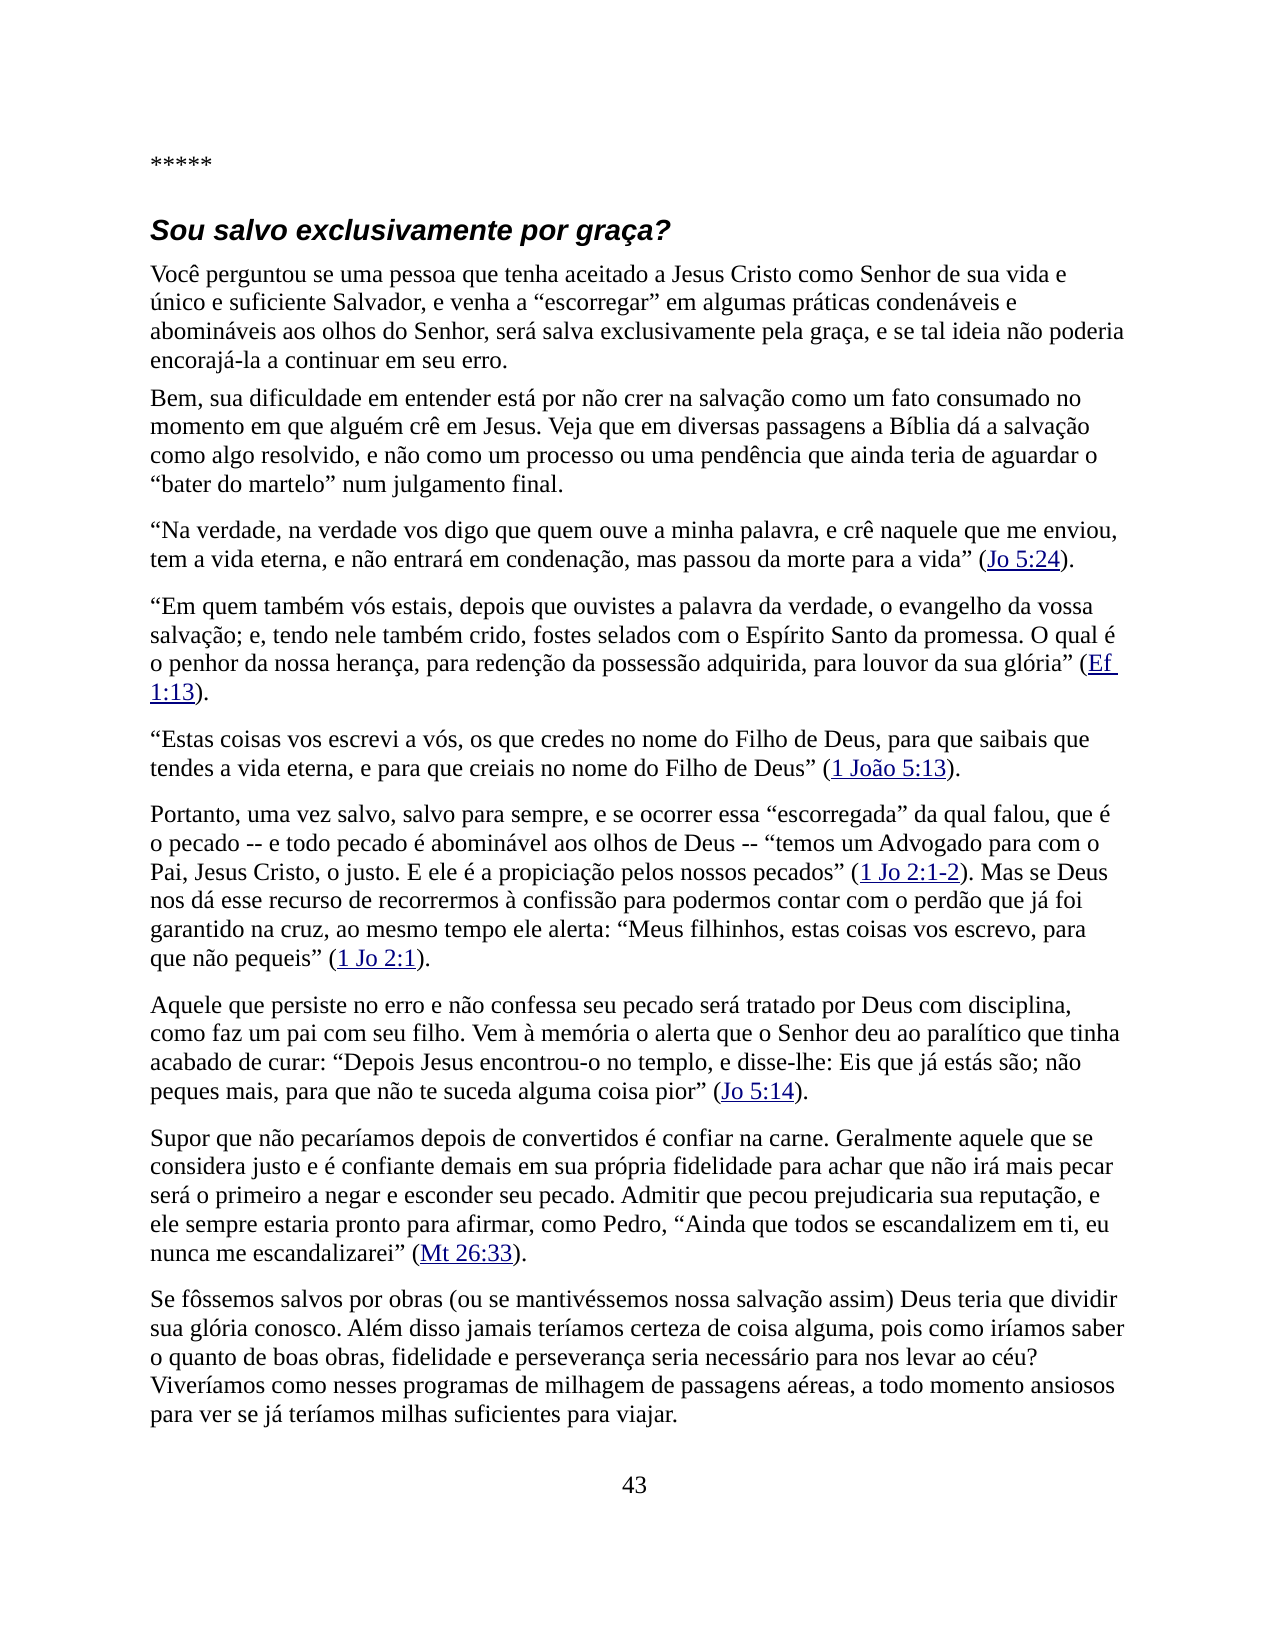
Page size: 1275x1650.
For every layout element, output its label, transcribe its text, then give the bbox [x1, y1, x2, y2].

text Supor que não pecaríamos depois de convertidos é confiar na carne. Geralmente aquele que se considera justo e é confiante demais em sua própria fidelidade para achar que não irá mais pecar será o primeiro a negar e esconder seu pecado. Admitir que pecou prejudicaria sua reputação, e ele sempre estaria pronto para afirmar, como Pedro, “Ainda que todos se escandalizem em ti, eu nunca me escandalizarei” (Mt 26:33). [150, 1123, 1125, 1266]
text Se fôssemos salvos por obras (ou se mantivéssemos nossa salvação assim) Deus teria que dividir sua glória conosco. Além disso jamais teríamos certeza de coisa alguma, pois como iríamos saber o quanto de boas obras, fidelidade e perseverança seria necessário para nos levar ao céu? Viveríamos como nesses programas de milhagem de passagens aéreas, a todo momento ansiosos para ver se já teríamos milhas suficientes para viajar. [150, 1284, 1125, 1428]
text “Na verdade, na verdade vos digo que quem ouve a minha palavra, e crê naquele que me enviou, tem a vida eterna, e não entrará em condenação, mas passou da morte para a vida” (Jo 5:24). [150, 516, 1125, 573]
text Bem, sua dificuldade em entender está por não crer na salvação como um fato consumado no momento em que alguém crê em Jesus. Veja que em diversas passagens a Bíblia dá a salvação como algo resolvido, e não como um processo ou uma pendência que ainda teria de aguardar o “bater do martelo” num julgamento final. [150, 383, 1125, 498]
text Aquele que persiste no erro e não confessa seu pecado será tratado por Deus com disciplina, como faz um pai com seu filho. Vem à memória o alerta que o Senhor deu ao paralítico que tinha acabado de curar: “Depois Jesus encontrou-o no templo, e disse-lhe: Eis que já estás são; não peques mais, para que não te suceda alguma coisa pior” (Jo 5:14). [150, 990, 1125, 1105]
text ***** [150, 150, 1125, 179]
subtitle Sou salvo exclusivamente por graça? [150, 213, 1125, 246]
text Portanto, uma vez salvo, salvo para sempre, e se ocorrer essa “escorregada” da qual falou, que é o pecado -- e todo pecado é abominável aos olhos de Deus -- “temos um Advogado para com o Pai, Jesus Cristo, o justo. E ele é a propiciação pelos nossos pecados” (1 Jo 2:1-2). Mas se Deus nos dá esse recurso de recorrermos à confissão para podermos contar com o perdão que já foi garantido na cruz, ao mesmo tempo ele alerta: “Meus filhinhos, estas coisas vos escrevo, para que não pequeis” (1 Jo 2:1). [150, 799, 1125, 972]
text “Estas coisas vos escrevi a vós, os que credes no nome do Filho de Deus, para que saibais que tendes a vida eterna, e para que creiais no nome do Filho de Deus” (1 João 5:13). [150, 724, 1125, 781]
text Você perguntou se uma pessoa que tenha aceitado a Jesus Cristo como Senhor de sua vida e único e suficiente Salvador, e venha a “escorregar” em algumas práticas condenáveis e abomináveis aos olhos do Senhor, será salva exclusivamente pela graça, e se tal ideia não poderia encorajá-la a continuar em seu erro. [150, 259, 1125, 374]
text “Em quem também vós estais, depois que ouvistes a palavra da verdade, o evangelho da vossa salvação; e, tendo nele também crido, fostes selados com o Espírito Santo da promessa. O qual é o penhor da nossa herança, para redenção da possessão adquirida, para louvor da sua glória” (Ef 1:13). [150, 591, 1125, 706]
